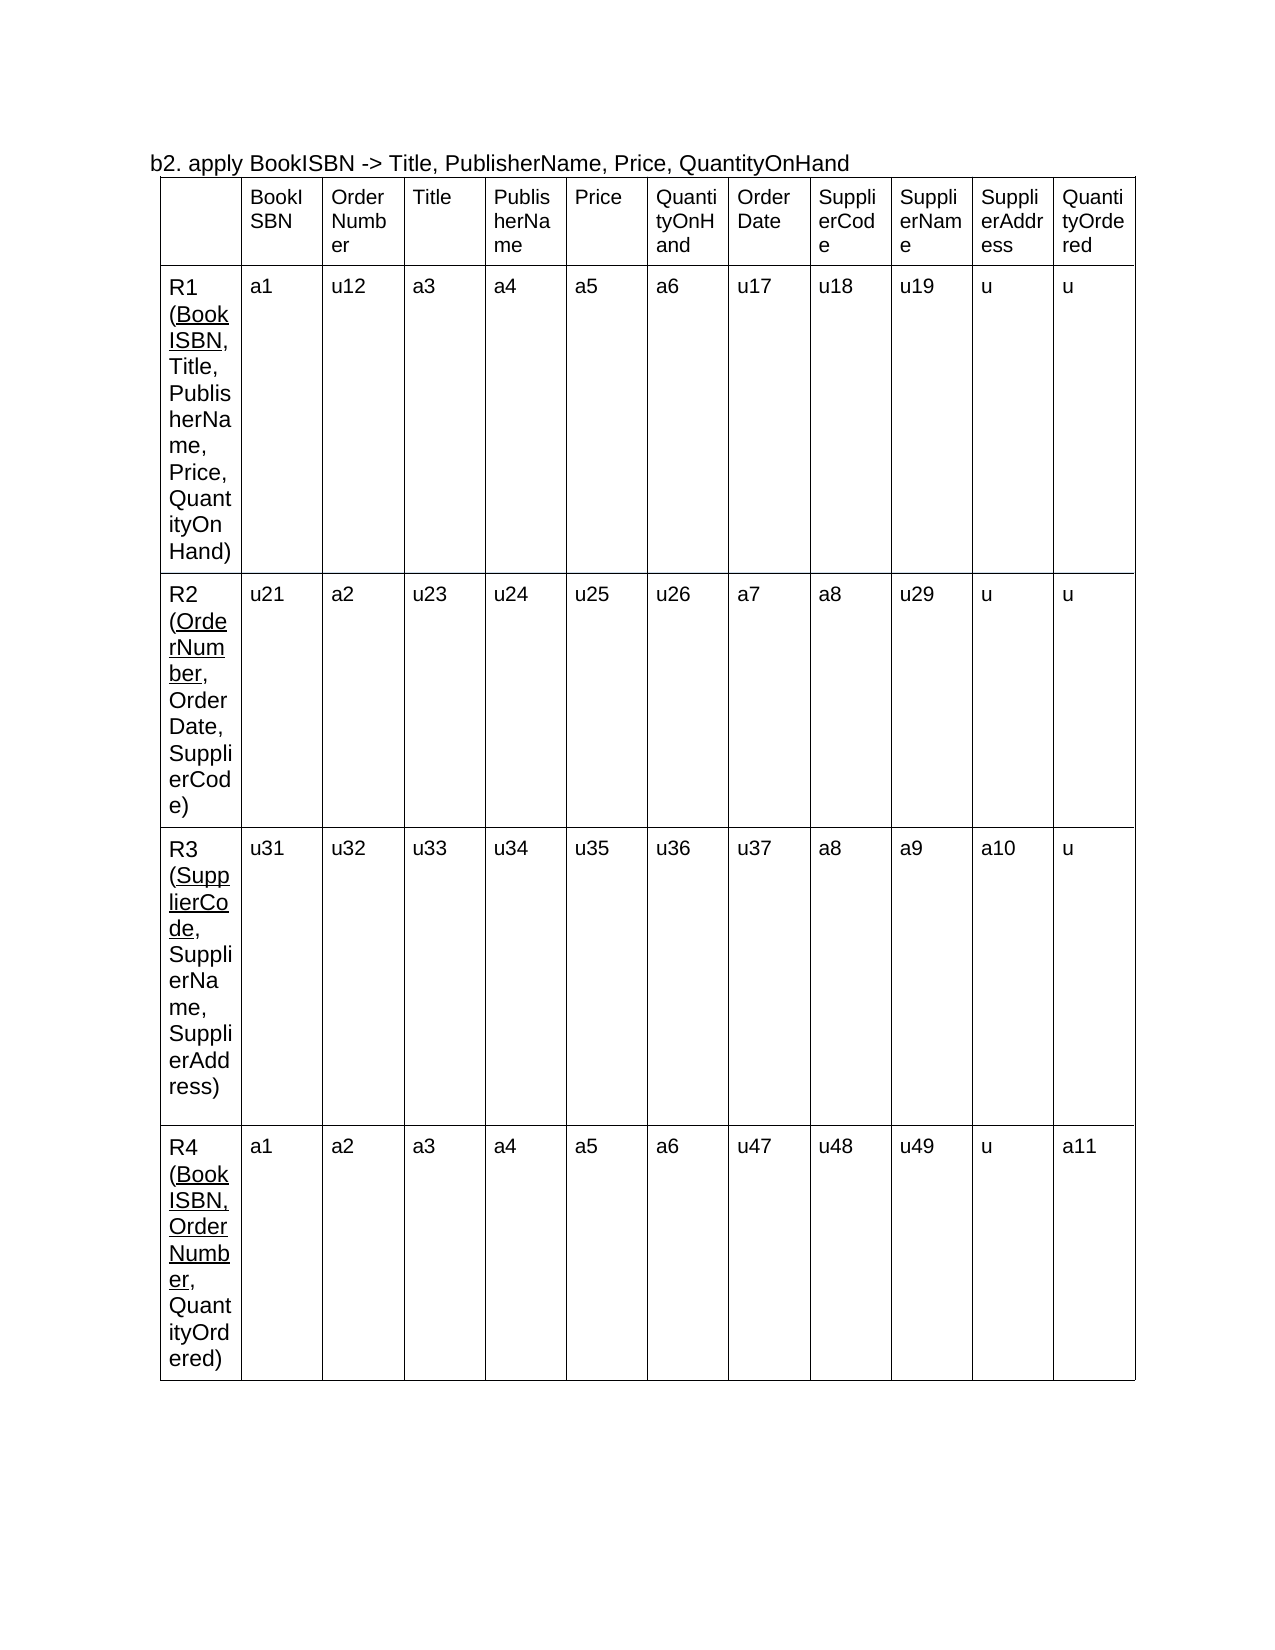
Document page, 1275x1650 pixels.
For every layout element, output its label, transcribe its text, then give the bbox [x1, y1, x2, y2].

table_header QuantityOrdered [1054, 178, 1135, 265]
table_cell u33 [405, 828, 485, 1125]
table_header Price [567, 178, 647, 265]
table_header [161, 178, 241, 265]
table_cell R3 (SupplierCode, SupplierName, SupplierAddress) [161, 828, 241, 1125]
table_cell u47 [729, 1126, 810, 1380]
table_cell u26 [648, 574, 728, 827]
table_cell a5 [567, 266, 647, 572]
table_cell a1 [242, 1126, 322, 1380]
table_header OrderDate [729, 178, 810, 265]
table_cell a4 [486, 1126, 566, 1380]
table_cell u [973, 1126, 1053, 1380]
table_cell u23 [405, 574, 485, 827]
table_cell a6 [648, 266, 728, 572]
table_cell a2 [323, 1126, 404, 1380]
table_header SupplierAddress [973, 178, 1053, 265]
table_cell a6 [648, 1126, 728, 1380]
table_cell u34 [486, 828, 566, 1125]
table_cell a9 [892, 828, 972, 1125]
table_cell u36 [648, 828, 728, 1125]
table_cell a4 [486, 266, 566, 572]
table_cell u29 [892, 574, 972, 827]
table_cell a7 [729, 574, 810, 827]
table_cell u12 [323, 266, 404, 572]
table_cell u19 [892, 266, 972, 572]
text b2. apply BookISBN -> Title, PublisherName, Price, QuantityOnHand [150, 150, 1125, 176]
table_cell u17 [729, 266, 810, 572]
table_cell u37 [729, 828, 810, 1125]
table_cell u35 [567, 828, 647, 1125]
table_cell a3 [405, 266, 485, 572]
table_cell u49 [892, 1126, 972, 1380]
table_cell u [1054, 573, 1135, 827]
table_cell a5 [567, 1126, 647, 1380]
table_header SupplierName [892, 178, 972, 265]
table_cell a8 [811, 574, 891, 827]
table_cell u48 [811, 1126, 891, 1380]
table_cell u18 [811, 266, 891, 572]
table_header SupplierCode [811, 178, 891, 265]
table_cell R4 (BookISBN, OrderNumber, QuantityOrdered) [161, 1126, 241, 1380]
table_cell a11 [1054, 1125, 1135, 1380]
table_cell R2 (OrderNumber, OrderDate, SupplierCode) [161, 574, 241, 827]
table_cell u21 [242, 574, 322, 827]
table_cell a2 [323, 574, 404, 827]
table_cell a8 [811, 828, 891, 1125]
table_header Title [405, 178, 485, 265]
table_cell a1 [242, 266, 322, 572]
table_cell u32 [323, 828, 404, 1125]
table_cell a3 [405, 1126, 485, 1380]
table_header PublisherName [486, 178, 566, 265]
table_cell u [973, 266, 1053, 572]
table_cell u25 [567, 574, 647, 827]
table_cell u24 [486, 574, 566, 827]
table_header QuantityOnHand [648, 178, 728, 265]
table_header BookISBN [242, 178, 322, 265]
table_cell a10 [973, 828, 1053, 1125]
table_cell u [1054, 827, 1135, 1125]
table_header OrderNumber [323, 178, 404, 265]
table_cell u [973, 574, 1053, 827]
table_cell R1 (BookISBN, Title, PublisherName, Price, QuantityOnHand) [161, 266, 241, 572]
table_cell u31 [242, 828, 322, 1125]
table_cell u [1054, 265, 1135, 572]
